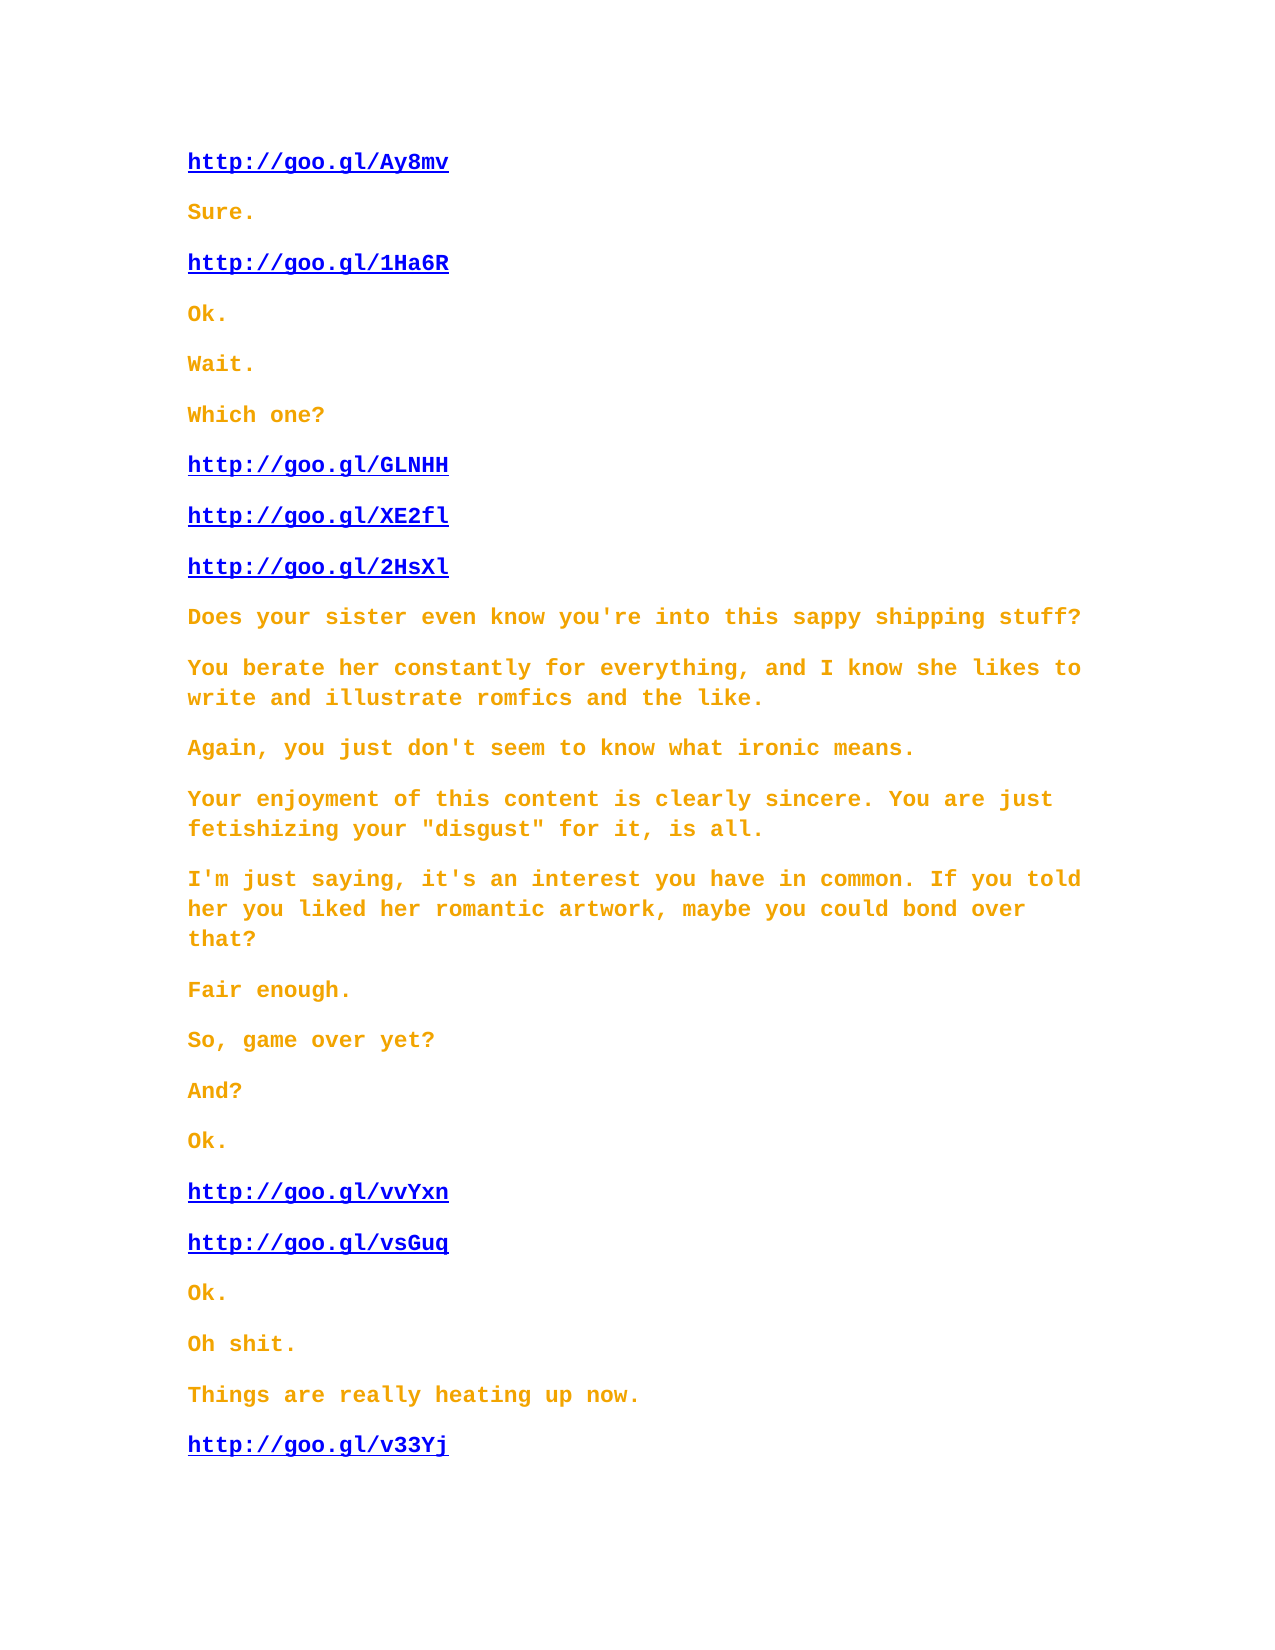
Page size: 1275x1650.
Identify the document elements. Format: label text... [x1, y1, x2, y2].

text Ok. [187, 302, 1087, 328]
text Things are really heating up now. [187, 1383, 1087, 1409]
text Your enjoyment of this content is clearly sincere. You are just fetishizing your "disgust" for it, is all. [187, 787, 1087, 843]
text And? [187, 1079, 1087, 1105]
text I'm just saying, it's an interest you have in common. If you told her you liked her romantic artwork, maybe you could bond over that? [187, 868, 1087, 953]
text http://goo.gl/v33Yj [187, 1433, 1087, 1459]
text http://goo.gl/1Ha6R [187, 251, 1087, 277]
text Does your sister even know you're into this sappy shipping stuff? [187, 606, 1087, 632]
text http://goo.gl/GLNHH [187, 454, 1087, 480]
text Which one? [187, 403, 1087, 429]
text So, game over yet? [187, 1028, 1087, 1054]
text You berate her constantly for everything, and I know she likes to write and illustrate romfics and the like. [187, 656, 1087, 712]
text Ok. [187, 1282, 1087, 1308]
text Wait. [187, 352, 1087, 378]
text Oh shit. [187, 1332, 1087, 1358]
text http://goo.gl/XE2fl [187, 504, 1087, 530]
text Sure. [187, 201, 1087, 227]
text http://goo.gl/vsGuq [187, 1231, 1087, 1257]
text http://goo.gl/vvYxn [187, 1180, 1087, 1206]
text Fair enough. [187, 978, 1087, 1004]
text Again, you just don't seem to know what ironic means. [187, 737, 1087, 763]
text http://goo.gl/2HsXl [187, 555, 1087, 581]
text http://goo.gl/Ay8mv [187, 150, 1087, 176]
text Ok. [187, 1130, 1087, 1156]
